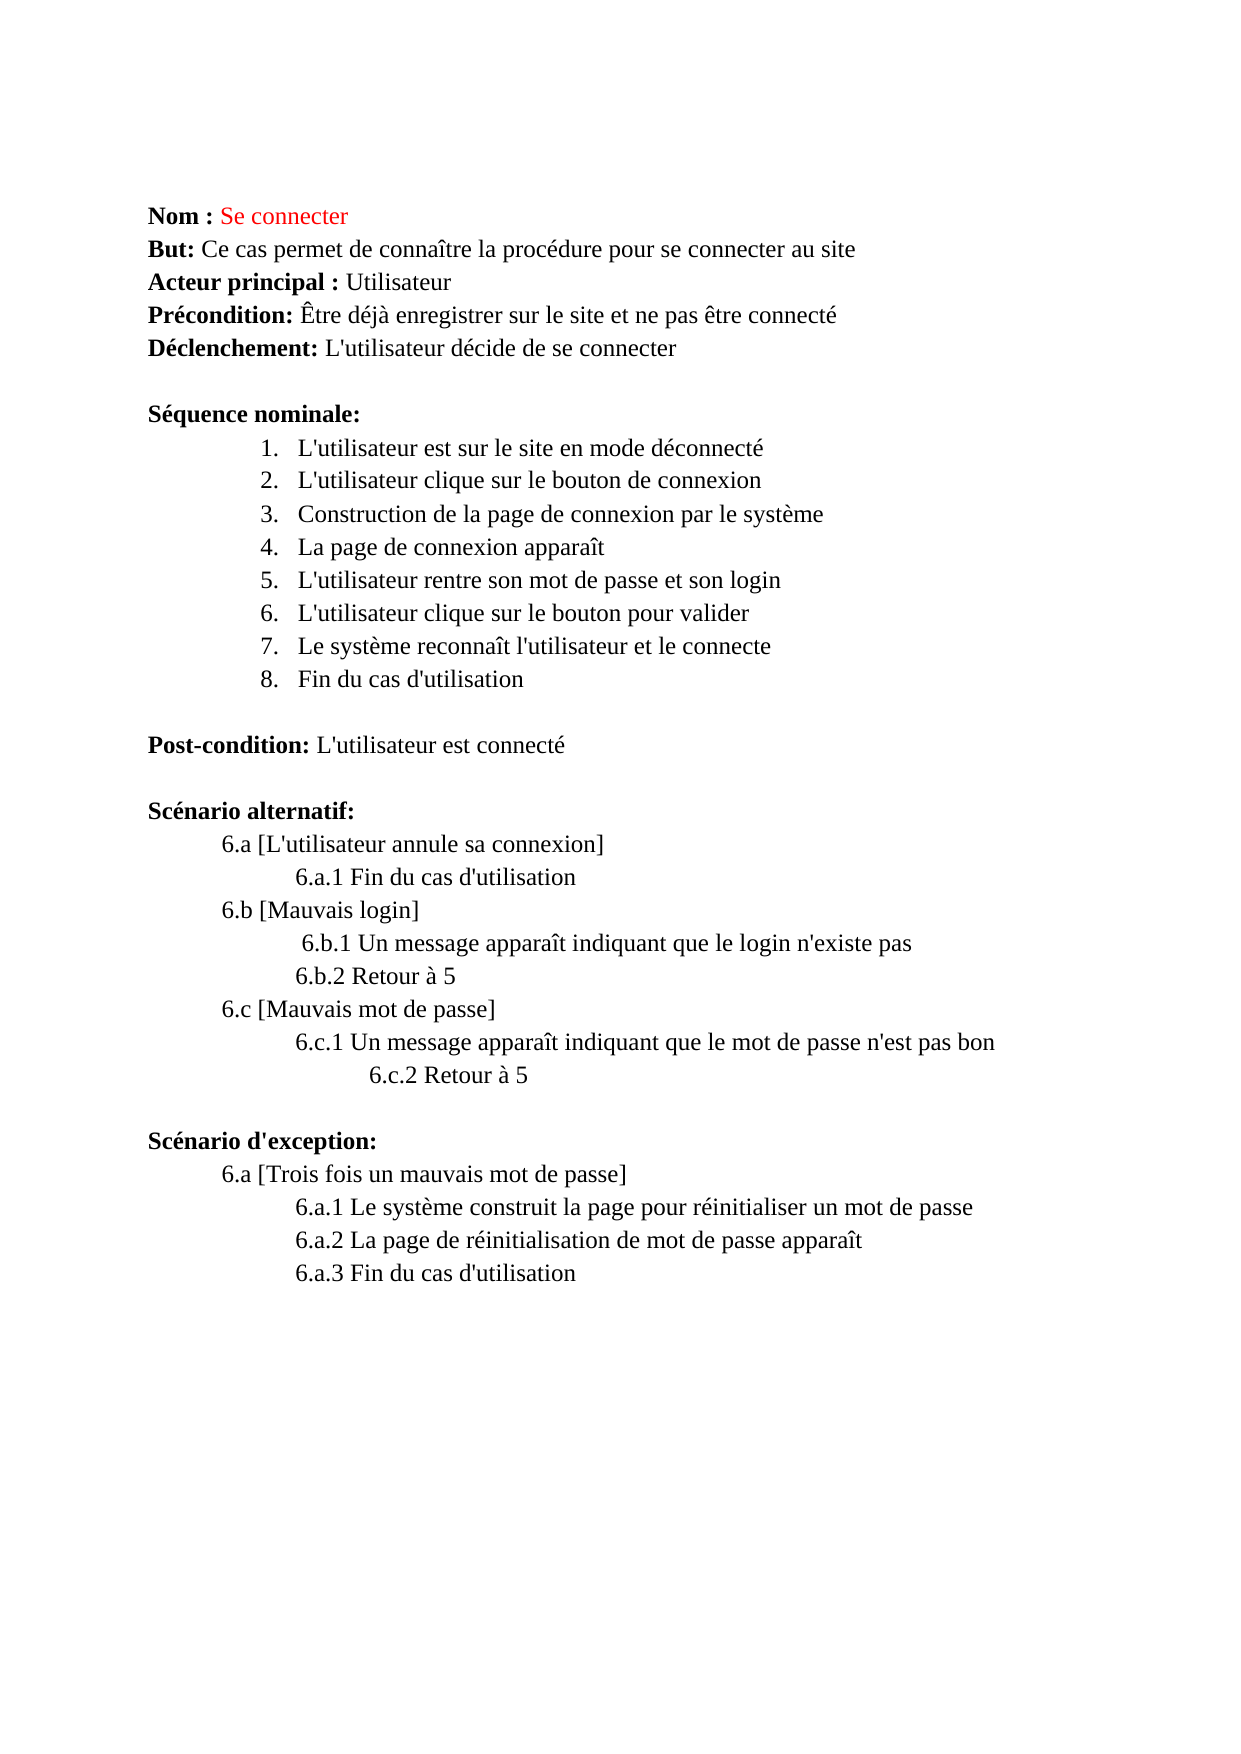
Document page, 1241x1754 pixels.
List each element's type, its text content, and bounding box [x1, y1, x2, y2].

text 6.b.2 Retour à 5 [148, 961, 1093, 990]
text But: Ce cas permet de connaître la procédure pour se connecter au site [148, 234, 1093, 263]
text Scénario d'exception: [148, 1126, 1093, 1155]
text 6.a.2 La page de réinitialisation de mot de passe apparaît [148, 1225, 1093, 1254]
text Post-condition: L'utilisateur est connecté [148, 730, 1093, 758]
text Scénario alternatif: [148, 796, 1093, 824]
text 6.b [Mauvais login] [148, 895, 1093, 924]
text 6.c.2 Retour à 5 [148, 1060, 1093, 1089]
list Construction de la page de connexion par le système [260, 499, 1093, 527]
text Déclenchement: L'utilisateur décide de se connecter [148, 333, 1093, 362]
text 6.a [Trois fois un mauvais mot de passe] [148, 1159, 1093, 1188]
text 6.c [Mauvais mot de passe] [148, 994, 1093, 1023]
text 6.a.1 Le système construit la page pour réinitialiser un mot de passe [148, 1192, 1093, 1221]
list L'utilisateur clique sur le bouton de connexion [260, 466, 1093, 494]
text 6.a [L'utilisateur annule sa connexion] [148, 829, 1093, 858]
text 6.c.1 Un message apparaît indiquant que le mot de passe n'est pas bon [148, 1027, 1093, 1056]
text 6.b.1 Un message apparaît indiquant que le login n'existe pas [148, 928, 1093, 957]
text Séquence nominale: [148, 399, 1093, 428]
list La page de connexion apparaît [260, 532, 1093, 560]
list L'utilisateur rentre son mot de passe et son login [260, 565, 1093, 593]
list L'utilisateur est sur le site en mode déconnecté [260, 433, 1093, 461]
text 6.a.1 Fin du cas d'utilisation [148, 862, 1093, 891]
text 6.a.3 Fin du cas d'utilisation [148, 1258, 1093, 1287]
text Acteur principal : Utilisateur [148, 267, 1093, 296]
text Précondition: Être déjà enregistrer sur le site et ne pas être connecté [148, 301, 1093, 329]
list L'utilisateur clique sur le bouton pour valider [260, 598, 1093, 626]
text Nom : Se connecter [148, 201, 1093, 230]
list Le système reconnaît l'utilisateur et le connecte [260, 631, 1093, 659]
list Fin du cas d'utilisation [260, 664, 1093, 692]
